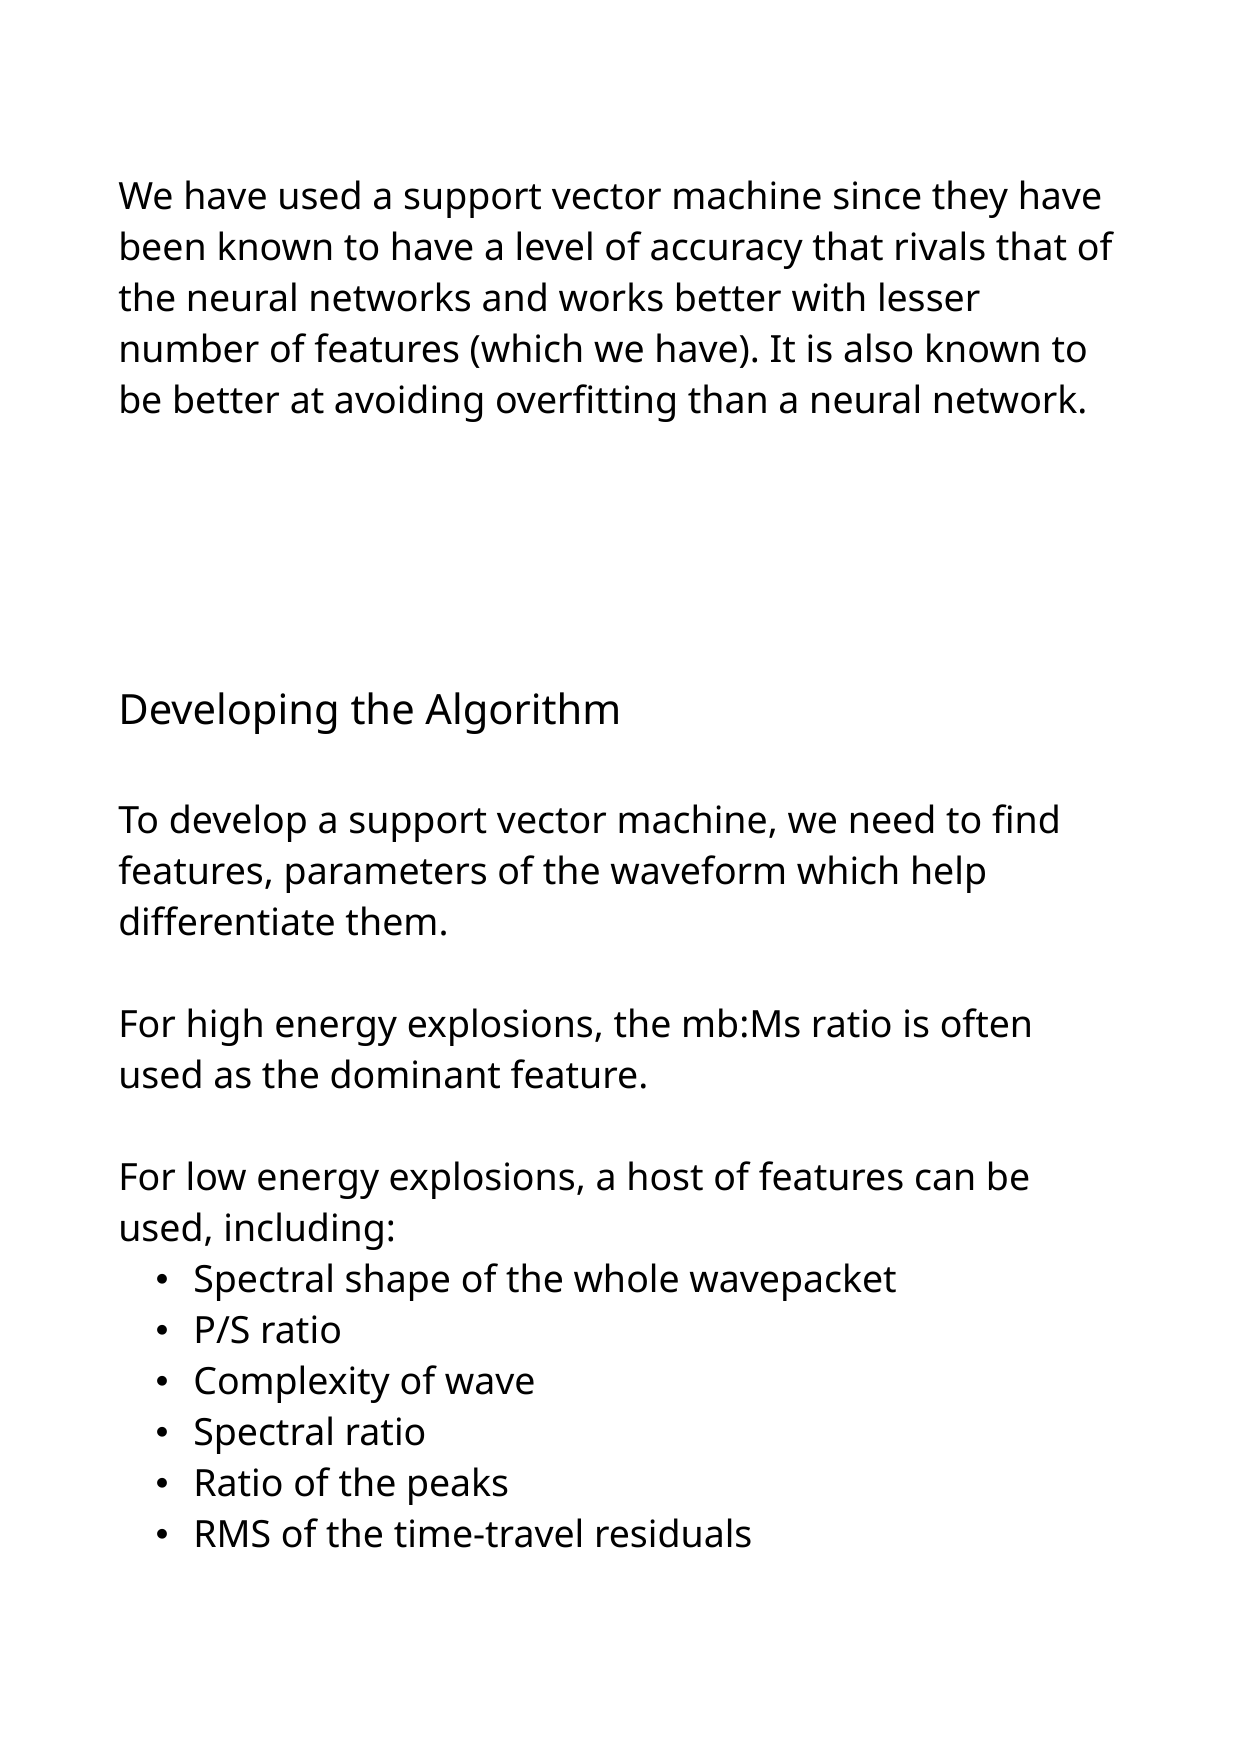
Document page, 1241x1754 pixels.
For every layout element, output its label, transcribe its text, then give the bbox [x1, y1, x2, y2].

list Ratio of the peaks [156, 1457, 1122, 1508]
text Developing the Algorithm [118, 679, 1122, 736]
list RMS of the time-travel residuals [156, 1508, 1122, 1559]
text To develop a support vector machine, we need to find features, parameters of the waveform which help differentiate them. [118, 793, 1122, 946]
text For high energy explosions, the mb:Ms ratio is often used as the dominant feature. [118, 997, 1122, 1099]
text We have used a support vector machine since they have been known to have a level of accuracy that rivals that of the neural networks and works better with lesser number of features (which we have). It is also known to be better at avoiding overfitting than a neural network. [118, 169, 1122, 424]
text For low energy explosions, a host of features can be used, including: [118, 1150, 1122, 1252]
list P/S ratio [156, 1303, 1122, 1354]
list Spectral ratio [156, 1406, 1122, 1457]
list Complexity of wave [156, 1354, 1122, 1406]
list Spectral shape of the whole wavepacket [156, 1252, 1122, 1303]
